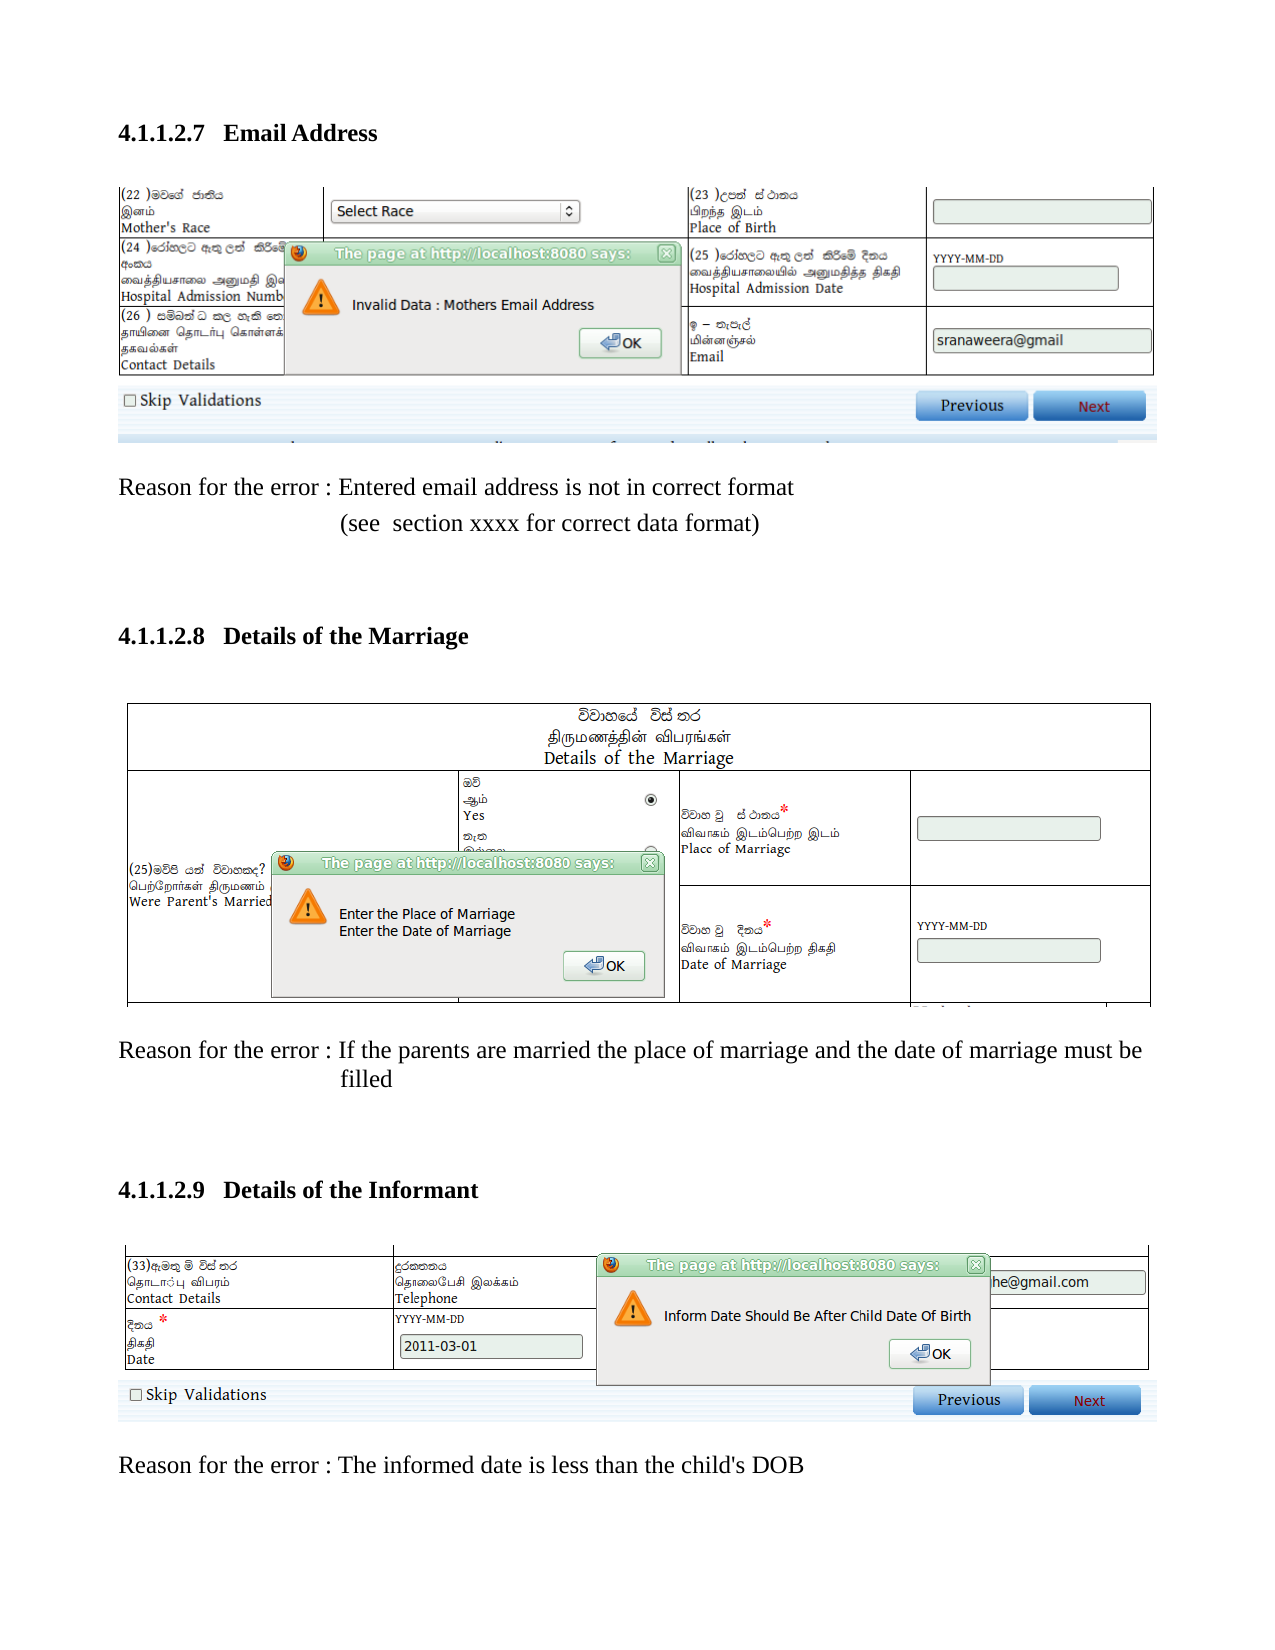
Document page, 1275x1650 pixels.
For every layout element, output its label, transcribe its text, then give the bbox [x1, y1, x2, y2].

text Reason for the error : The informed date is less than the child's DOB [118, 1450, 1157, 1479]
subtitle Details of the Informant [118, 1176, 1157, 1204]
text Reason for the error : Entered email address is not in correct format [118, 472, 1157, 501]
text (see section xxxx for correct data format) [118, 501, 1157, 539]
picture [118, 1245, 1157, 1422]
picture [118, 691, 1157, 1007]
text Reason for the error : If the parents are married the place of marriage and the date of marriage must be filled [118, 1036, 1157, 1093]
subtitle Email Address [118, 118, 1157, 147]
subtitle Details of the Marriage [118, 621, 1157, 650]
picture [118, 187, 1157, 443]
